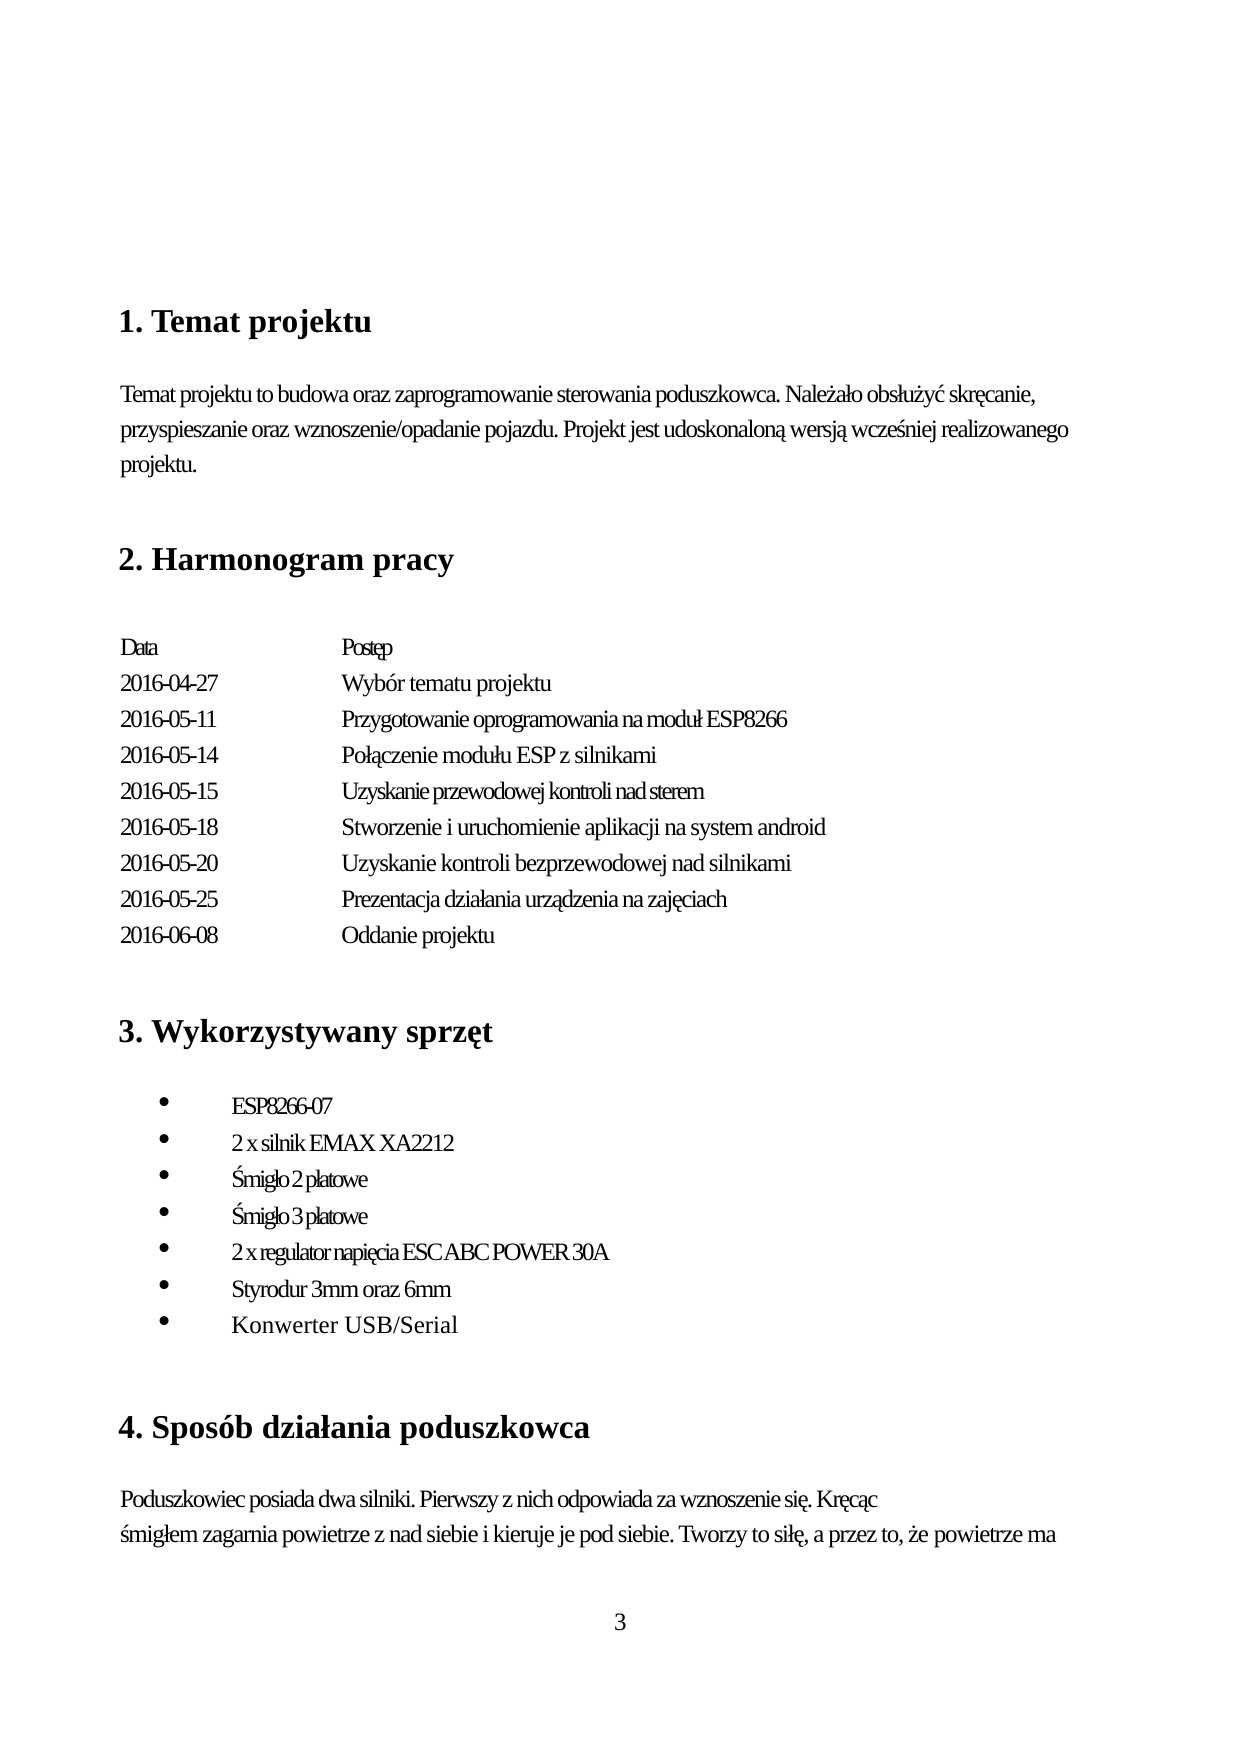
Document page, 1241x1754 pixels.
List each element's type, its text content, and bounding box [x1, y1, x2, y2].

text 2016-05-11 Przygotowanie oprogramowania na moduł ESP8266 [120, 699, 1122, 735]
text Poduszkowiec posiada dwa silniki. Pierwszy z nich odpowiada za wznoszenie się. Kręcąc [120, 1480, 1083, 1514]
subtitle 2. Harmonogram pracy [118, 539, 1122, 577]
text 2016-05-20 Uzyskanie kontroli bezprzewodowej nad silnikami [120, 843, 1122, 879]
subtitle 1. Temat projektu [118, 297, 1122, 340]
text • Śmigło 2 płatowe [157, 1158, 566, 1195]
text • 2 x regulator napięcia ESC ABC POWER 30A [157, 1231, 746, 1268]
text • Styrodur 3mm oraz 6mm [157, 1268, 581, 1304]
text 2016-04-27 Wybór tematu projektu [120, 663, 1122, 699]
text 2016-05-15 Uzyskanie przewodowej kontroli nad sterem [120, 771, 1122, 807]
text 2016-06-08 Oddanie projektu [120, 914, 1122, 951]
text • ESP8266-07 [157, 1086, 461, 1122]
text 2016-05-25 Prezentacja działania urządzenia na zajęciach [120, 879, 1122, 914]
text śmigłem zagarnia powietrze z nad siebie i kieruje je pod siebie. Tworzy to siłę, a przez to, że powietrze ma [120, 1514, 1119, 1549]
text 2016-05-14 Połączenie modułu ESP z silnikami [120, 735, 1122, 771]
text • 2 x silnik EMAX XA2212 [157, 1122, 566, 1158]
text • Śmigło 3 płatowe [157, 1195, 566, 1231]
text Temat projektu to budowa oraz zaprogramowanie sterowania poduszkowca. Należało obsłużyć skręcanie, przyspieszanie oraz wznoszenie/opadanie pojazdu. Projekt jest udoskonaloną wersją wcześniej realizowanego projektu. [120, 374, 1113, 479]
subtitle 4. Sposób działania poduszkowca [118, 1402, 1122, 1446]
text 2016-05-18 Stworzenie i uruchomienie aplikacji na system android [120, 807, 1122, 843]
subtitle 3. Wykorzystywany sprzęt [118, 1011, 1122, 1050]
text Data Postęp [120, 627, 1060, 663]
text • Konwerter USB/Serial [157, 1304, 581, 1341]
